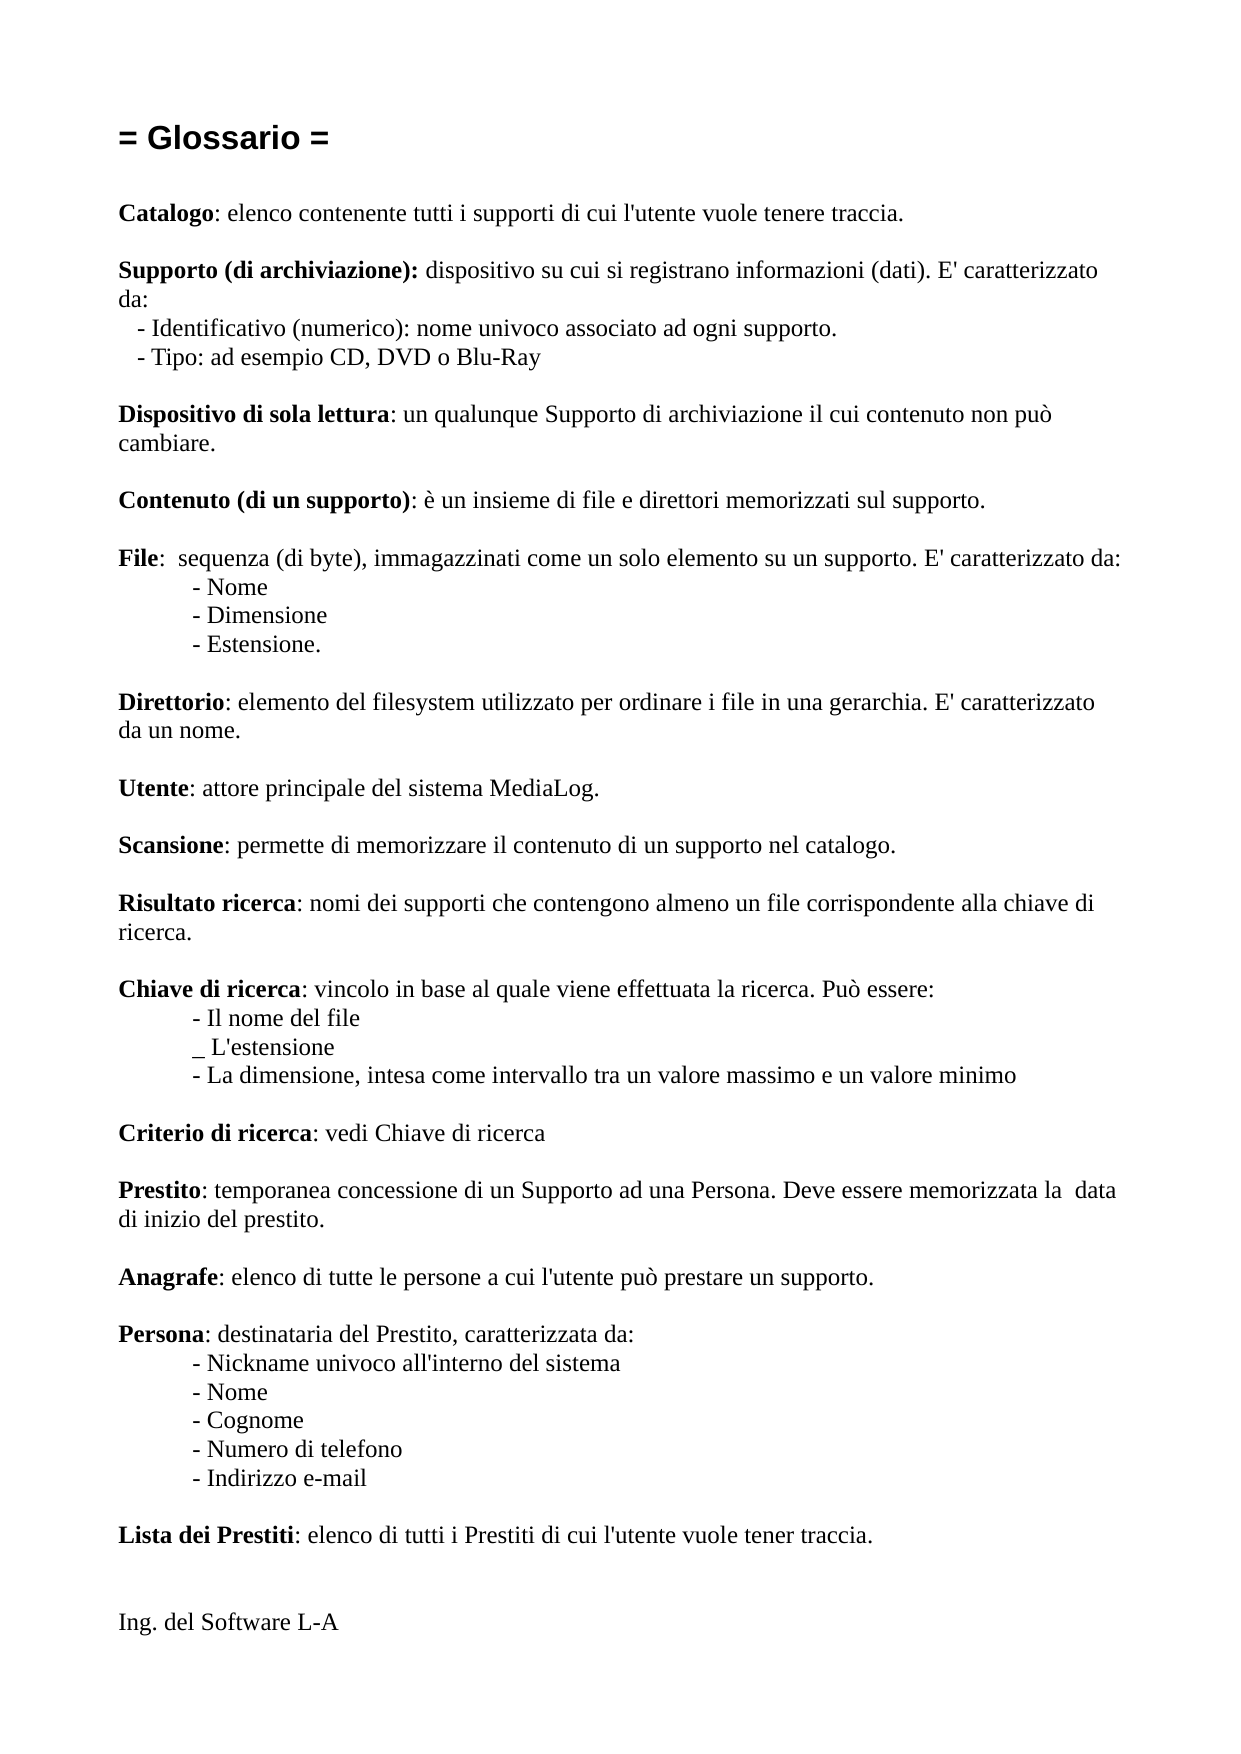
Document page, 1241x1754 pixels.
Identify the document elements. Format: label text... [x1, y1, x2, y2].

text Anagrafe: elenco di tutte le persone a cui l'utente può prestare un supporto. [118, 1262, 1122, 1290]
text - Dimensione [118, 600, 1122, 629]
text Contenuto (di un supporto): è un insieme di file e direttori memorizzati sul supporto. [118, 485, 1122, 514]
text - Il nome del file [118, 1003, 1122, 1032]
text - Nome [118, 1377, 1122, 1405]
text - Identificativo (numerico): nome univoco associato ad ogni supporto. [118, 313, 1122, 342]
text Supporto (di archiviazione): dispositivo su cui si registrano informazioni (dati). E' caratterizzato da: [118, 255, 1122, 313]
text - La dimensione, intesa come intervallo tra un valore massimo e un valore minimo [118, 1060, 1122, 1089]
subtitle = Glossario = [118, 118, 1122, 157]
text - Tipo: ad esempio CD, DVD o Blu-Ray [118, 342, 1122, 370]
text File: sequenza (di byte), immagazzinati come un solo elemento su un supporto. E' caratterizzato da: [118, 543, 1122, 572]
text _ L'estensione [118, 1032, 1122, 1060]
text - Nome [118, 572, 1122, 600]
text - Nickname univoco all'interno del sistema [118, 1348, 1122, 1377]
text - Estensione. [118, 629, 1122, 658]
text - Indirizzo e-mail [118, 1463, 1122, 1492]
text Direttorio: elemento del filesystem utilizzato per ordinare i file in una gerarchia. E' caratterizzato da un nome. [118, 687, 1122, 744]
text Criterio di ricerca: vedi Chiave di ricerca [118, 1118, 1122, 1147]
text Scansione: permette di memorizzare il contenuto di un supporto nel catalogo. [118, 830, 1122, 859]
text Utente: attore principale del sistema MediaLog. [118, 773, 1122, 802]
text - Cognome [118, 1405, 1122, 1434]
text Dispositivo di sola lettura: un qualunque Supporto di archiviazione il cui contenuto non può cambiare. [118, 399, 1122, 457]
text Persona: destinataria del Prestito, caratterizzata da: [118, 1319, 1122, 1348]
text Chiave di ricerca: vincolo in base al quale viene effettuata la ricerca. Può essere: [118, 974, 1122, 1003]
text Prestito: temporanea concessione di un Supporto ad una Persona. Deve essere memorizzata la data di inizio del prestito. [118, 1175, 1122, 1233]
text Risultato ricerca: nomi dei supporti che contengono almeno un file corrispondente alla chiave di ricerca. [118, 888, 1122, 945]
text - Numero di telefono [118, 1434, 1122, 1463]
text Lista dei Prestiti: elenco di tutti i Prestiti di cui l'utente vuole tener traccia. [118, 1520, 1122, 1549]
text Catalogo: elenco contenente tutti i supporti di cui l'utente vuole tenere traccia. [118, 198, 1122, 227]
